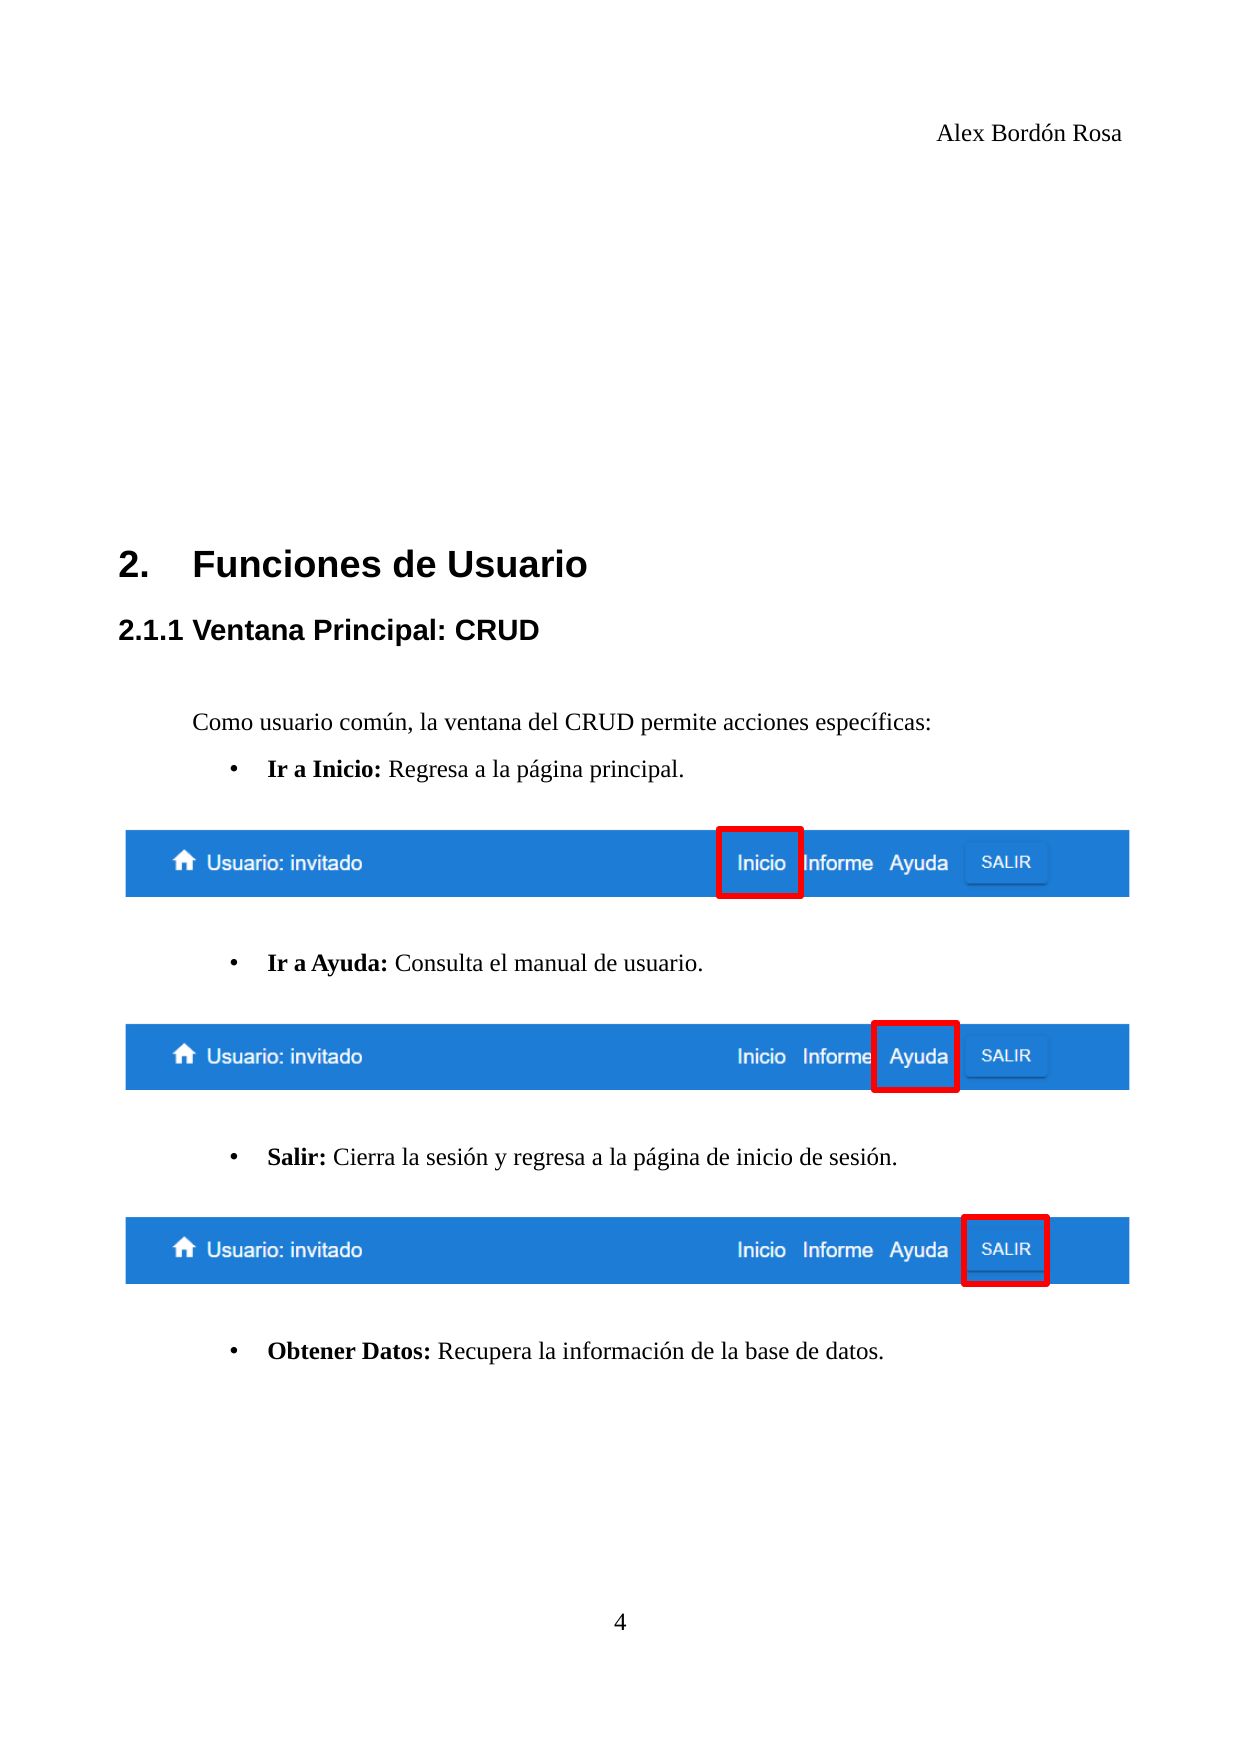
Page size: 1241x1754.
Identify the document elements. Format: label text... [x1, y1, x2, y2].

picture [125, 829, 716, 897]
picture [804, 829, 1130, 897]
list Salir: Cierra la sesión y regresa a la página de inicio de sesión. [229, 1142, 1122, 1171]
picture [960, 1023, 1130, 1090]
picture [722, 832, 798, 893]
text Como usuario común, la ventana del CRUD permite acciones específicas: [118, 707, 1122, 735]
list Ir a Ayuda: Consulta el manual de usuario. [229, 948, 1122, 977]
picture [125, 1217, 961, 1284]
picture [1050, 1217, 1130, 1284]
picture [967, 1220, 1044, 1281]
list Obtener Datos: Recupera la información de la base de datos. [229, 1336, 1122, 1364]
list Ir a Inicio: Regresa a la página principal. [229, 754, 1122, 783]
subtitle Funciones de Usuario [118, 542, 1122, 586]
subtitle Ventana Principal: CRUD [118, 613, 1122, 646]
picture [877, 1026, 954, 1087]
picture [125, 1023, 871, 1090]
